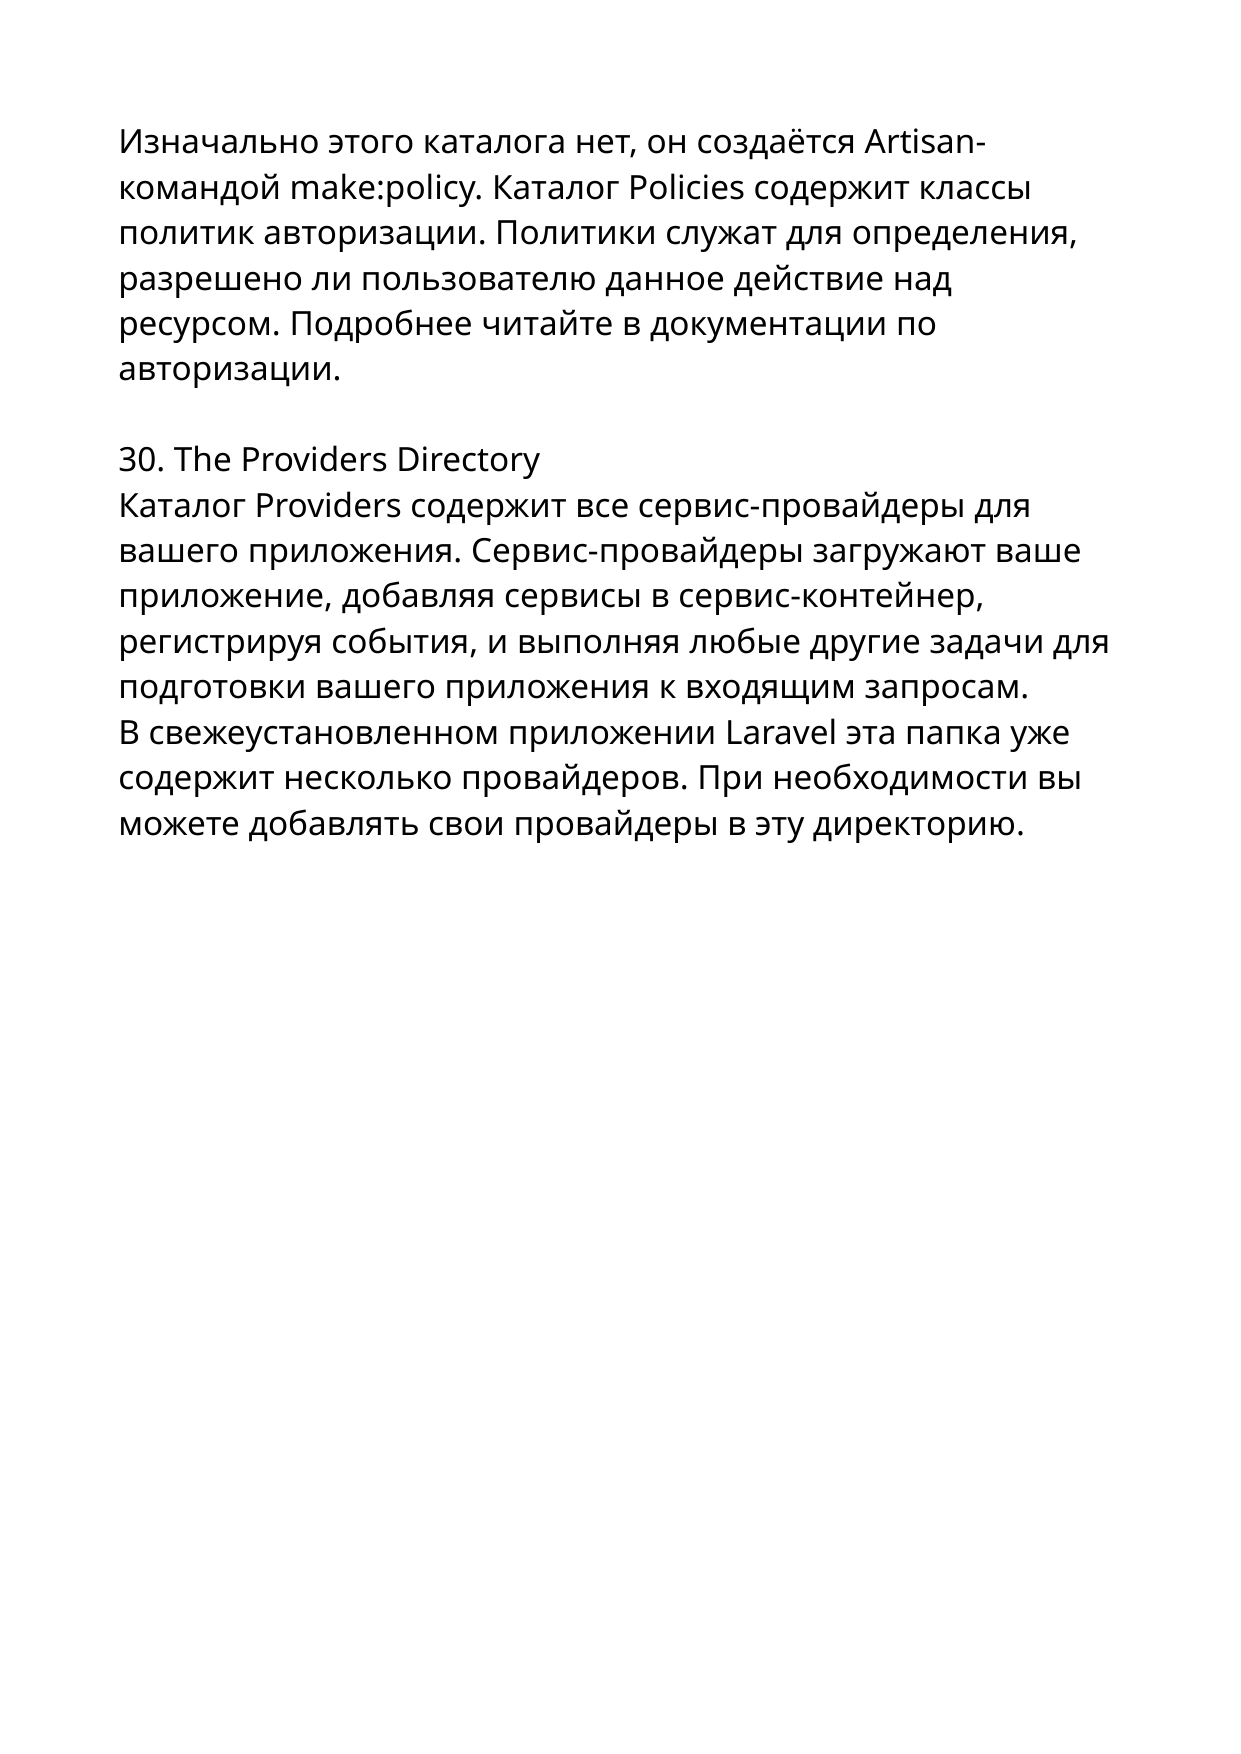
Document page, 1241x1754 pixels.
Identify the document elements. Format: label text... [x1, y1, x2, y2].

text 30. The Providers Directory [118, 436, 1122, 481]
text В свежеустановленном приложении Laravel эта папка уже содержит несколько провайдеров. При необходимости вы можете добавлять свои провайдеры в эту директорию. [118, 708, 1122, 845]
text Каталог Providers содержит все сервис-провайдеры для вашего приложения. Сервис-провайдеры загружают ваше приложение, добавляя сервисы в сервис-контейнер, регистрируя события, и выполняя любые другие задачи для подготовки вашего приложения к входящим запросам. [118, 481, 1122, 708]
text Изначально этого каталога нет, он создаётся Artisan-командой make:policy. Каталог Policies содержит классы политик авторизации. Политики служат для определения, разрешено ли пользователю данное действие над ресурсом. Подробнее читайте в документации по авторизации. [118, 118, 1122, 391]
